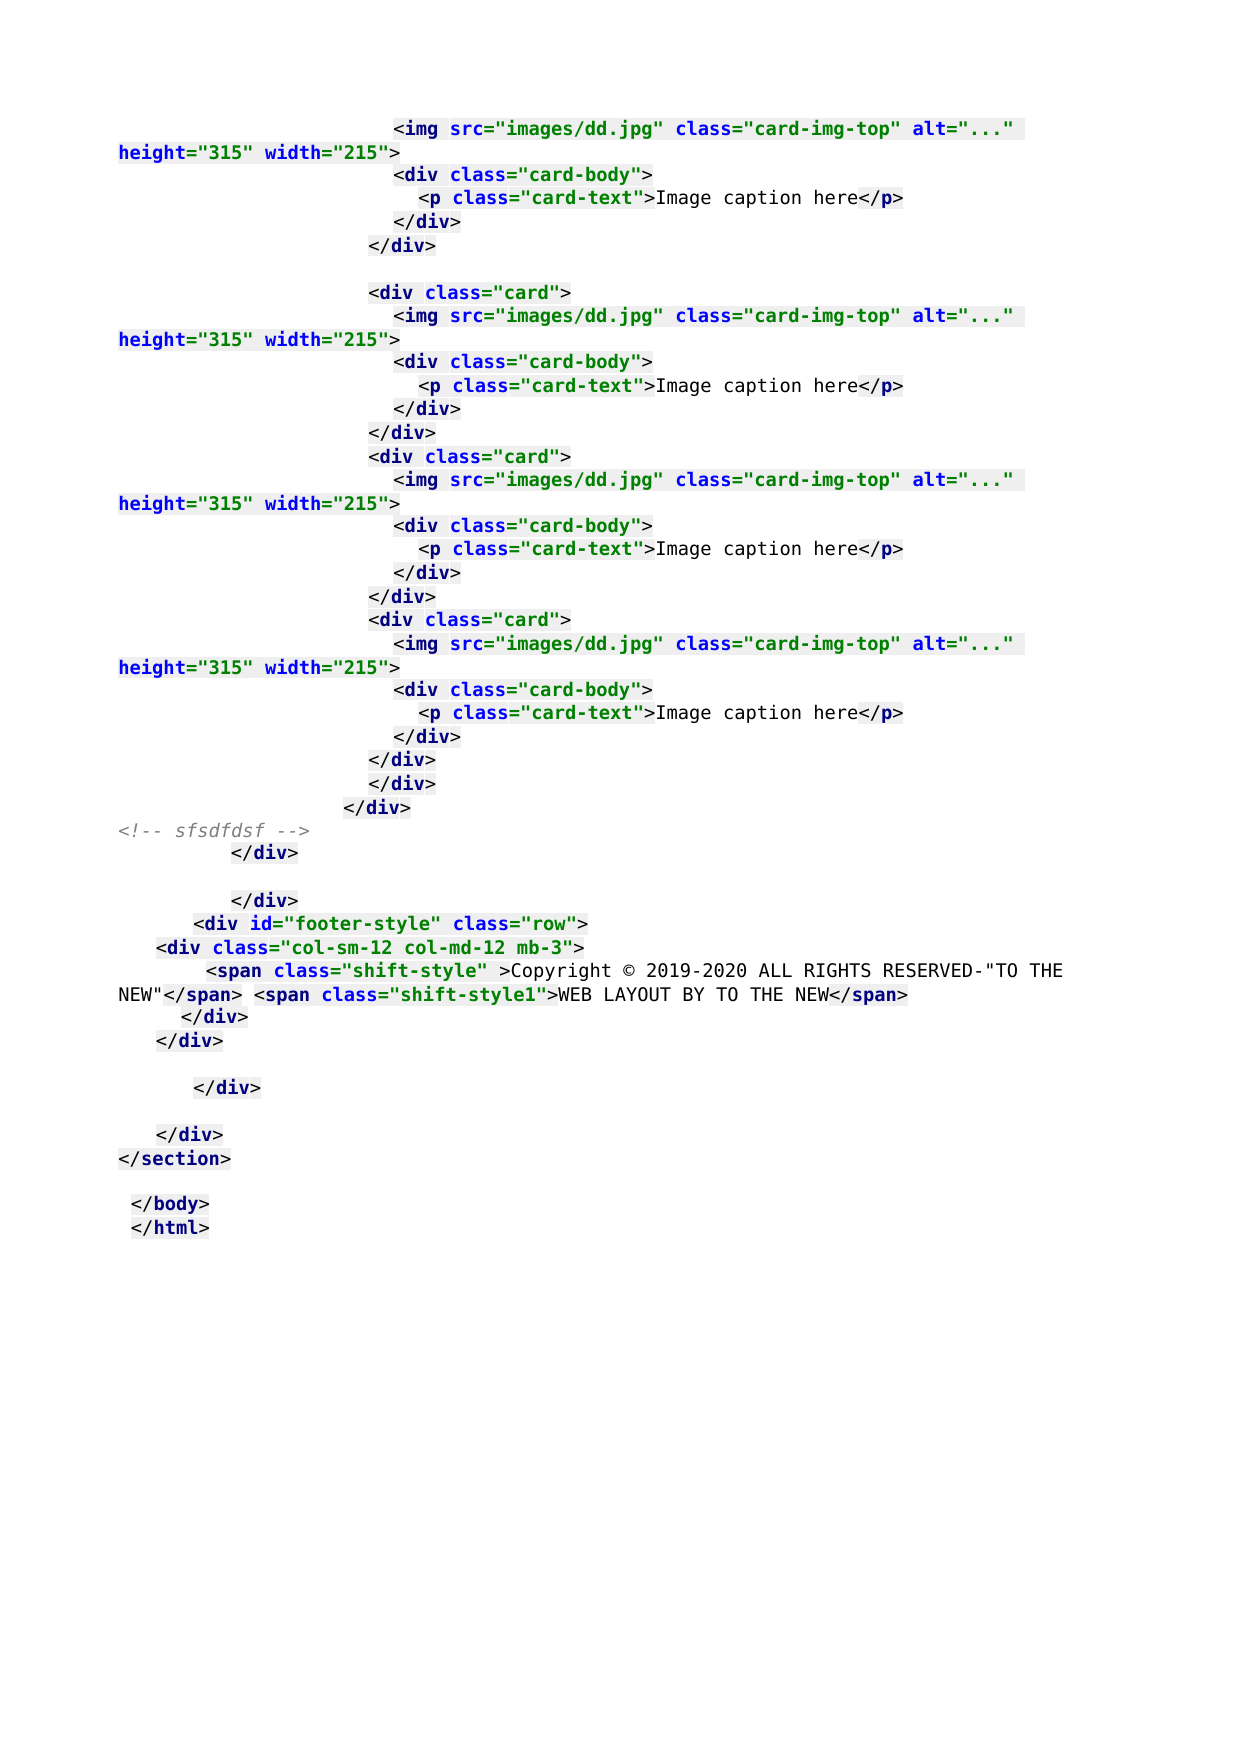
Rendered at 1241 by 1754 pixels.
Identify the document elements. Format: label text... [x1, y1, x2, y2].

text <img src="images/dd.jpg" class="card-img-top" alt="..." height="315" width="215"> [118, 469, 1122, 515]
text <!-- sfsdfdsf --> [118, 820, 1122, 842]
text </div> [118, 749, 1122, 773]
text </div> [118, 586, 1122, 609]
text <div class="card-body"> [118, 678, 1122, 702]
text <p class="card-text">Image caption here</p> [118, 702, 1122, 726]
text <p class="card-text">Image caption here</p> [118, 375, 1122, 398]
text </section> [118, 1148, 1122, 1170]
text </div> [118, 1030, 1122, 1053]
text <div class="card"> [118, 282, 1122, 306]
text </div> [118, 773, 1122, 797]
text <img src="images/dd.jpg" class="card-img-top" alt="..." height="315" width="215"> [118, 306, 1122, 351]
text <img src="images/dd.jpg" class="card-img-top" alt="..." height="315" width="215"> [118, 118, 1122, 164]
text </div> [118, 1006, 1122, 1030]
text <p class="card-text">Image caption here</p> [118, 187, 1122, 211]
text </div> [118, 889, 1122, 913]
text <div class="card"> [118, 446, 1122, 469]
text <div class="card-body"> [118, 164, 1122, 187]
text <div class="card-body"> [118, 515, 1122, 538]
text </div> [118, 422, 1122, 446]
text <img src="images/dd.jpg" class="card-img-top" alt="..." height="315" width="215"> [118, 633, 1122, 678]
text </div> [118, 1124, 1122, 1148]
text <div class="col-sm-12 col-md-12 mb-3"> [118, 937, 1122, 961]
text </div> [118, 726, 1122, 749]
text </body> [118, 1193, 1122, 1217]
text </div> [118, 562, 1122, 586]
text <p class="card-text">Image caption here</p> [118, 538, 1122, 562]
text </div> [118, 211, 1122, 234]
text </div> [118, 1077, 1122, 1101]
text <div id="footer-style" class="row"> [118, 913, 1122, 937]
text <div class="card-body"> [118, 351, 1122, 375]
text </div> [118, 398, 1122, 422]
text </div> [118, 234, 1122, 258]
text </div> [118, 842, 1122, 866]
text </html> [118, 1217, 1122, 1241]
text <span class="shift-style" >Copyright © 2019-2020 ALL RIGHTS RESERVED-"TO THE NEW"</span> <span class="shift-style1">WEB LAYOUT BY TO THE NEW</span> [118, 961, 1122, 1006]
text </div> [118, 797, 1122, 820]
text <div class="card"> [118, 609, 1122, 633]
